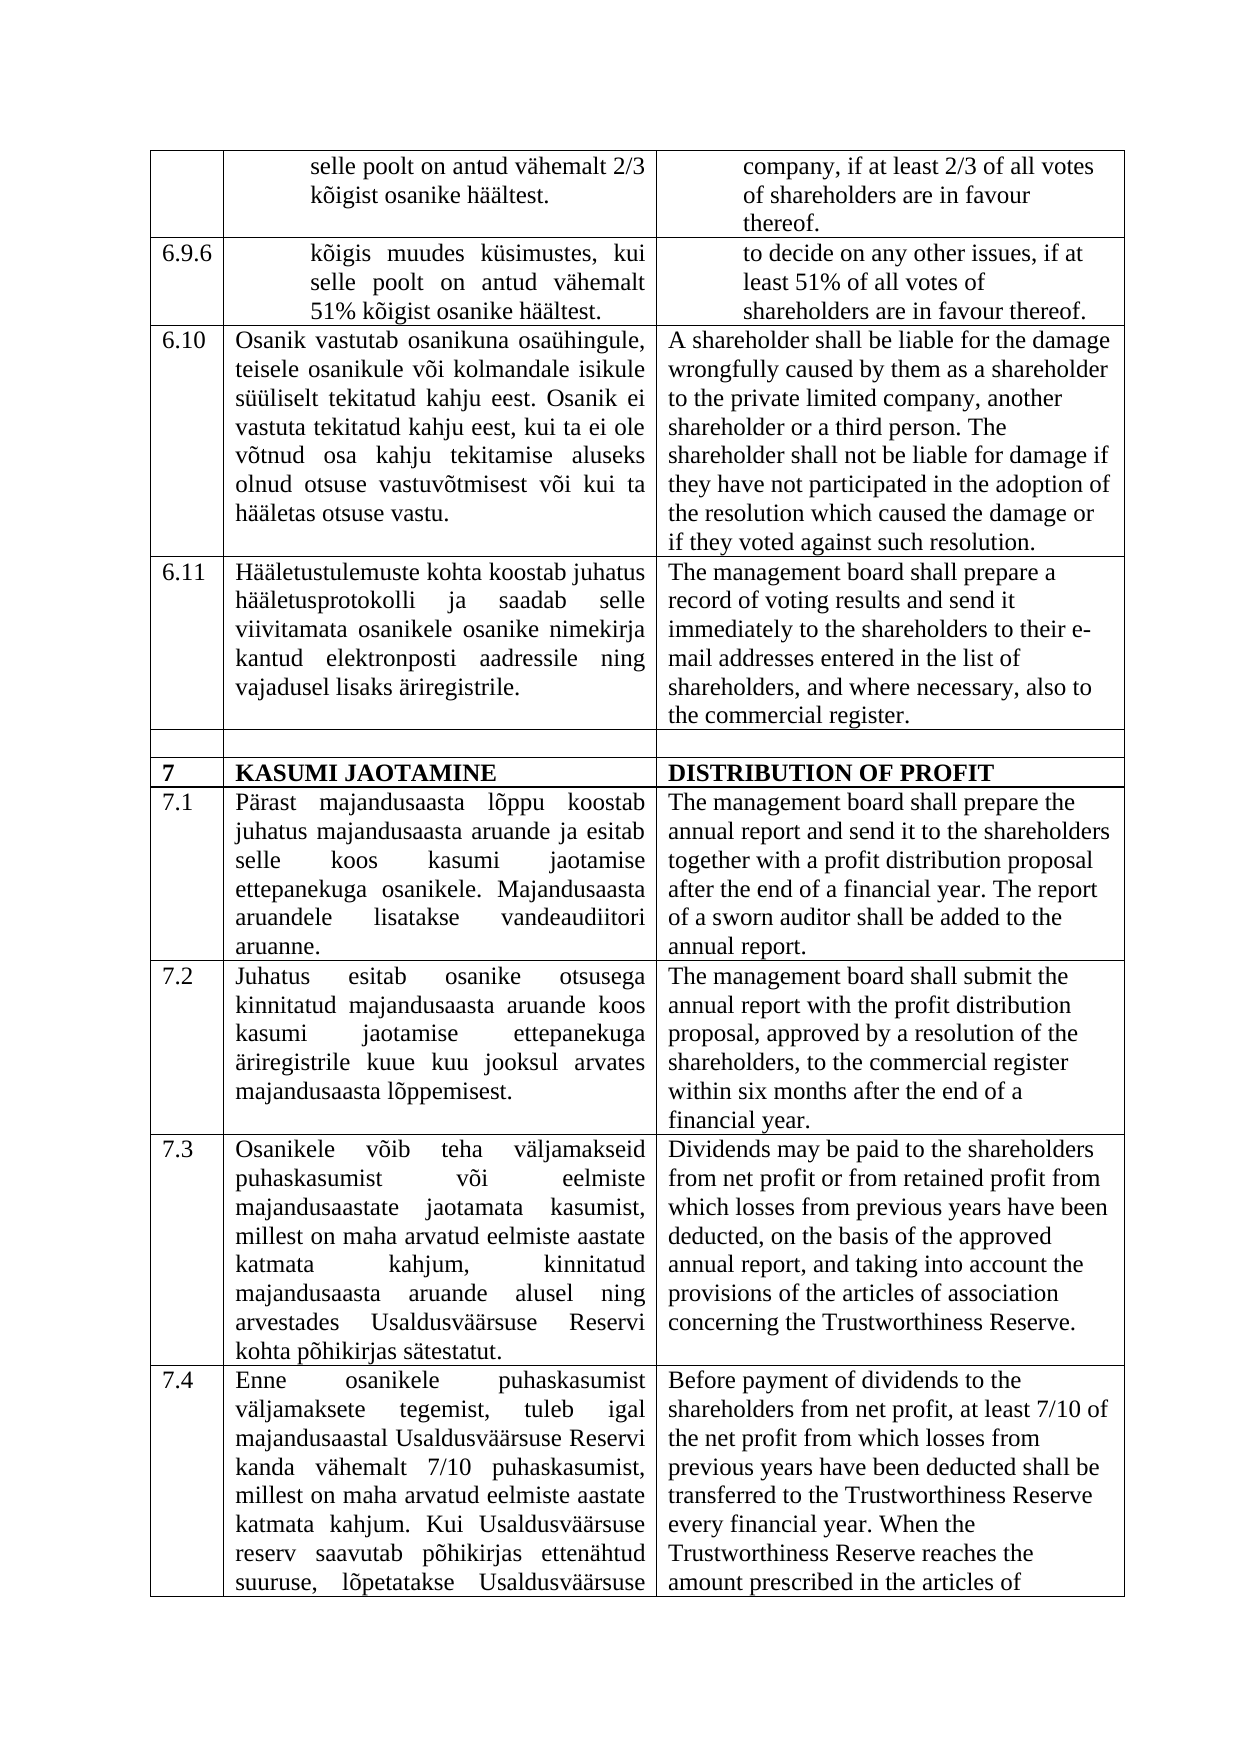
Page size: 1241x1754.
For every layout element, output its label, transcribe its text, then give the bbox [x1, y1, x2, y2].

table_cell DISTRIBUTION OF PROFIT [657, 758, 1124, 786]
table_cell 6.9.6 [151, 238, 223, 324]
table_cell The management board shall prepare a record of voting results and send it immediately to the shareholders to their e-mail addresses entered in the list of shareholders, and where necessary, also to the commercial register. [657, 557, 1124, 729]
table_cell Juhatus esitab osanike otsusega kinnitatud majandusaasta aruande koos kasumi jaotamise ettepanekuga äriregistrile kuue kuu jooksul arvates majandusaasta lõppemisest. [224, 961, 656, 1133]
table_cell to decide on any other issues, if at least 51% of all votes of shareholders are in favour thereof. [657, 238, 1124, 324]
table_cell 7 [151, 758, 223, 786]
table_cell A shareholder shall be liable for the damage wrongfully caused by them as a shareholder to the private limited company, another shareholder or a third person. The shareholder shall not be liable for damage if they have not participated in the adoption of the resolution which caused the damage or if they voted against such resolution. [657, 326, 1124, 556]
table_cell KASUMI JAOTAMINE [224, 758, 656, 786]
table_cell Osanikele võib teha väljamakseid puhaskasumist või eelmiste majandusaastate jaotamata kasumist, millest on maha arvatud eelmiste aastate katmata kahjum, kinnitatud majandusaasta aruande alusel ning arvestades Usaldusväärsuse Reservi kohta põhikirjas sätestatut. [224, 1135, 656, 1364]
table_cell [151, 730, 223, 757]
table_cell 7.4 [151, 1366, 223, 1596]
table_cell Before payment of dividends to the shareholders from net profit, at least 7/10 of the net profit from which losses from previous years have been deducted shall be transferred to the Trustworthiness Reserve every financial year. When the Trustworthiness Reserve reaches the amount prescribed in the articles of [657, 1366, 1124, 1596]
table_cell Pärast majandusaasta lõppu koostab juhatus majandusaasta aruande ja esitab selle koos kasumi jaotamise ettepanekuga osanikele. Majandusaasta aruandele lisatakse vandeaudiitori aruanne. [224, 788, 656, 960]
table_cell The management board shall prepare the annual report and send it to the shareholders together with a profit distribution proposal after the end of a financial year. The report of a sworn auditor shall be added to the annual report. [657, 788, 1124, 960]
table_cell 7.1 [151, 788, 223, 960]
table_cell [657, 730, 1124, 757]
table_cell 7.2 [151, 961, 223, 1133]
table_cell kõigis muudes küsimustes, kui selle poolt on antud vähemalt 51% kõigist osanike häältest. [224, 238, 656, 324]
table_cell Dividends may be paid to the shareholders from net profit or from retained profit from which losses from previous years have been deducted, on the basis of the approved annual report, and taking into account the provisions of the articles of association concerning the Trustworthiness Reserve. [657, 1135, 1124, 1364]
table_cell The management board shall submit the annual report with the profit distribution proposal, approved by a resolution of the shareholders, to the commercial register within six months after the end of a financial year. [657, 961, 1124, 1133]
table_cell selle poolt on antud vähemalt 2/3 kõigist osanike häältest. [224, 151, 656, 237]
table_cell [151, 151, 223, 237]
table_cell [224, 730, 656, 757]
table_cell 6.11 [151, 557, 223, 729]
table_cell company, if at least 2/3 of all votes of shareholders are in favour thereof. [657, 151, 1124, 237]
table_cell Osanik vastutab osanikuna osaühingule, teisele osanikule või kolmandale isikule süüliselt tekitatud kahju eest. Osanik ei vastuta tekitatud kahju eest, kui ta ei ole võtnud osa kahju tekitamise aluseks olnud otsuse vastuvõtmisest või kui ta hääletas otsuse vastu. [224, 326, 656, 556]
table_cell 7.3 [151, 1135, 223, 1364]
table_cell Enne osanikele puhaskasumist väljamaksete tegemist, tuleb igal majandusaastal Usaldusväärsuse Reservi kanda vähemalt 7/10 puhaskasumist, millest on maha arvatud eelmiste aastate katmata kahjum. Kui Usaldusväärsuse reserv saavutab põhikirjas ettenähtud suuruse, lõpetatakse Usaldusväärsuse [224, 1366, 656, 1596]
table_cell Hääletustulemuste kohta koostab juhatus hääletusprotokolli ja saadab selle viivitamata osanikele osanike nimekirja kantud elektronposti aadressile ning vajadusel lisaks äriregistrile. [224, 557, 656, 729]
table_cell 6.10 [151, 326, 223, 556]
